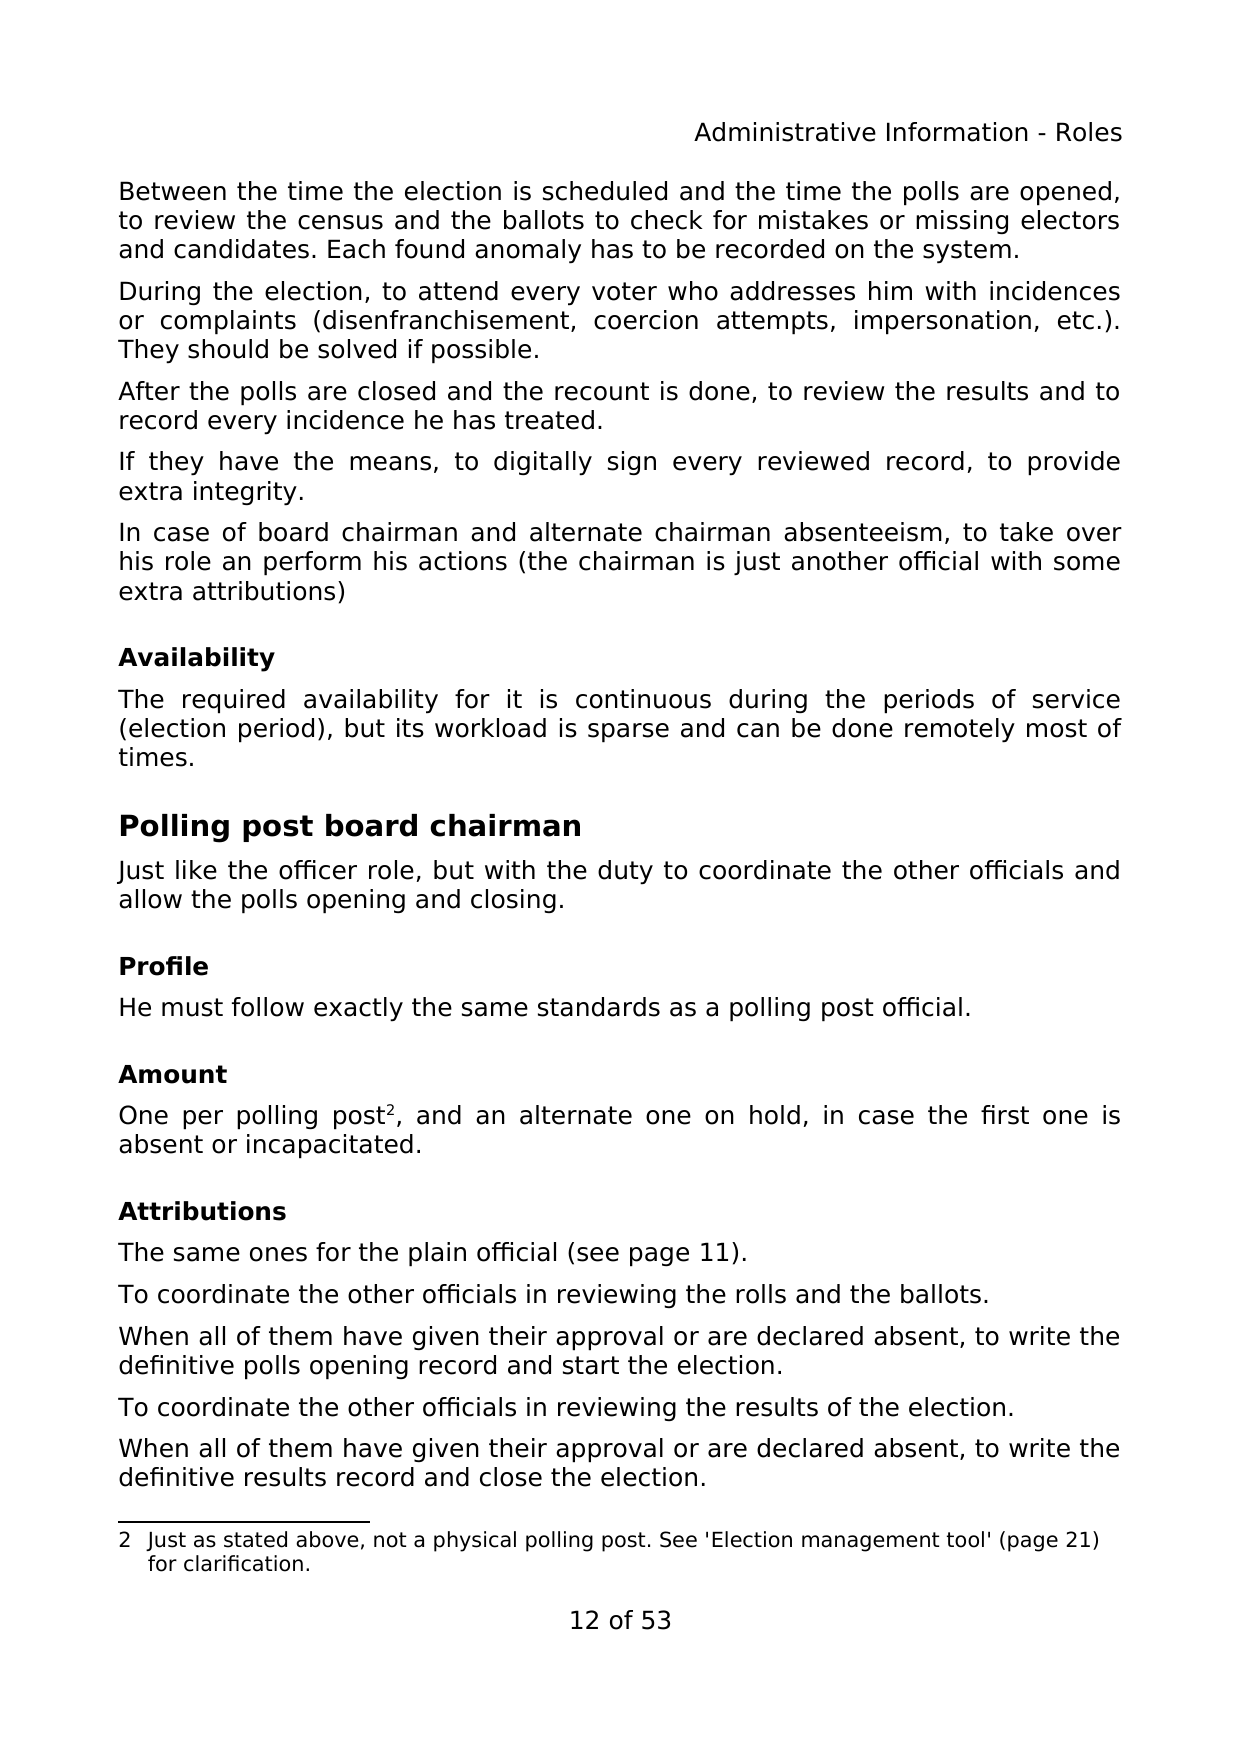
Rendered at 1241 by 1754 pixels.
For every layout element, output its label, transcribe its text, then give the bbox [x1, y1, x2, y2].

text To coordinate the other officials in reviewing the rolls and the ballots. [118, 1280, 1122, 1309]
text After the polls are closed and the recount is done, to review the results and to record every incidence he has treated. [118, 377, 1122, 435]
text During the election, to attend every voter who addresses him with incidences or complaints (disenfranchisement, coercion attempts, impersonation, etc.). They should be solved if possible. [118, 277, 1122, 364]
text To coordinate the other officials in reviewing the results of the election. [118, 1393, 1122, 1422]
text The required availability for it is continuous during the periods of service (election period), but its workload is sparse and can be done remotely most of times. [118, 685, 1122, 772]
text Just as stated above, not a physical polling post. See 'Election management tool' (page 20) for clarification. [118, 1528, 1122, 1577]
subtitle Profile [118, 952, 1122, 981]
text One per polling post, and an alternate one on hold, in case the first one is absent or incapacitated. [118, 1101, 1122, 1160]
text Just like the officer role, but with the duty to coordinate the other officials and allow the polls opening and closing. [118, 856, 1122, 914]
subtitle Amount [118, 1060, 1122, 1089]
text In case of board chairman and alternate chairman absenteeism, to take over his role an perform his actions (the chairman is just another official with some extra attributions) [118, 518, 1122, 606]
text When all of them have given their approval or are declared absent, to write the definitive polls opening record and start the election. [118, 1322, 1122, 1380]
subtitle Availability [118, 643, 1122, 672]
subtitle Attributions [118, 1197, 1122, 1226]
text If they have the means, to digitally sign every reviewed record, to provide extra integrity. [118, 448, 1122, 506]
text Between the time the election is scheduled and the time the polls are opened, to review the census and the ballots to check for mistakes or missing electors and candidates. Each found anomaly has to be recorded on the system. [118, 177, 1122, 264]
text When all of them have given their approval or are declared absent, to write the definitive results record and close the election. [118, 1434, 1122, 1493]
subtitle Polling post board chairman [118, 810, 1122, 844]
text He must follow exactly the same standards as a polling post official. [118, 993, 1122, 1023]
text The same ones for the plain official (see page 10). [118, 1239, 1122, 1268]
